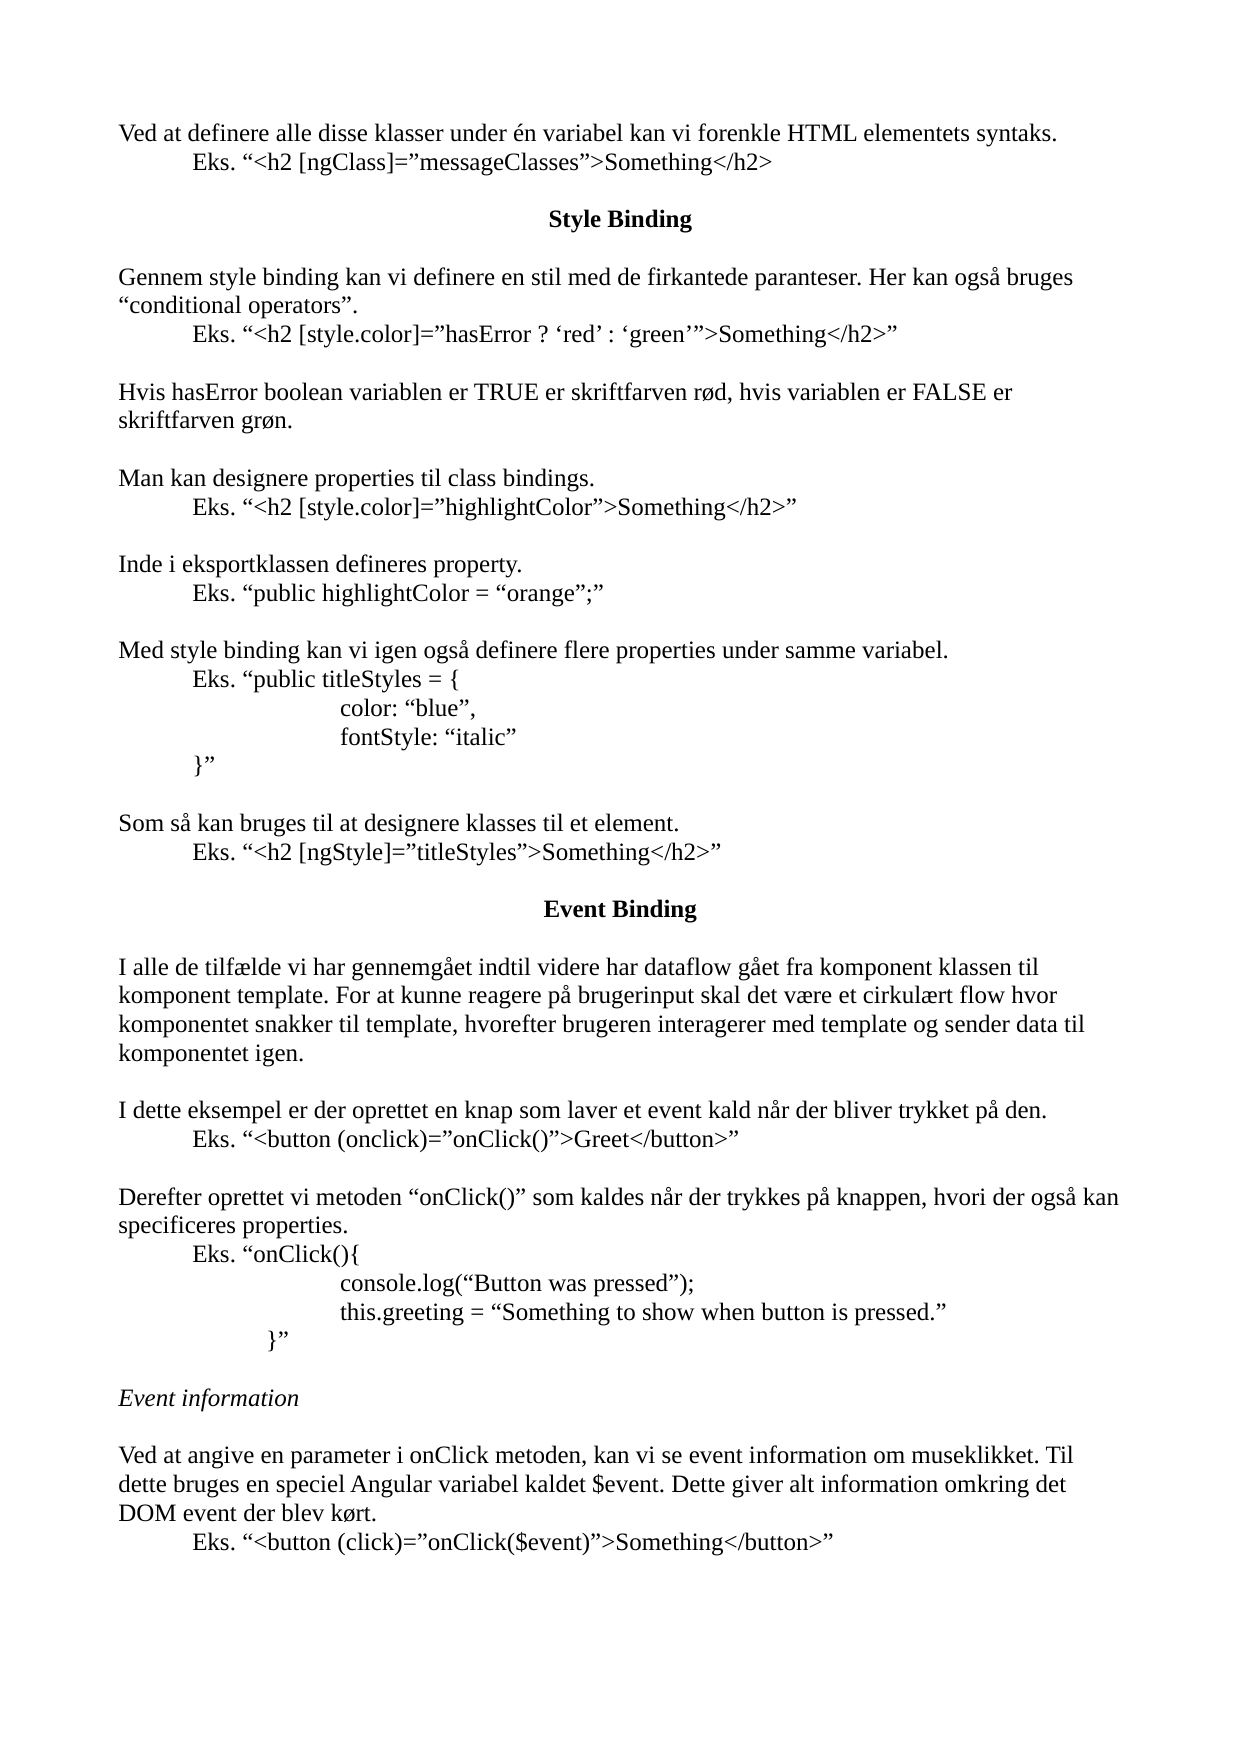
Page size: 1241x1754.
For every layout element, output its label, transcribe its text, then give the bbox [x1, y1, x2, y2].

text Event Binding [118, 894, 1122, 923]
text Med style binding kan vi igen også definere flere properties under samme variabel. [118, 636, 1122, 664]
text Derefter oprettet vi metoden “onClick()” som kaldes når der trykkes på knappen, hvori der også kan specificeres properties. [118, 1182, 1122, 1239]
text Som så kan bruges til at designere klasses til et element. [118, 808, 1122, 837]
text }” [118, 1326, 1122, 1354]
text Eks. “<button (onclick)=”onClick()”>Greet</button>” [118, 1124, 1122, 1153]
text fontStyle: “italic” [118, 722, 1122, 751]
text Gennem style binding kan vi definere en stil med de firkantede paranteser. Her kan også bruges “conditional operators”. [118, 262, 1122, 319]
text Eks. “<h2 [ngClass]=”messageClasses”>Something</h2> [118, 147, 1122, 176]
text this.greeting = “Something to show when button is pressed.” [118, 1297, 1122, 1326]
text }” [118, 751, 1122, 779]
text Style Binding [118, 204, 1122, 233]
text Event information [118, 1383, 1122, 1412]
text I alle de tilfælde vi har gennemgået indtil videre har dataflow gået fra komponent klassen til komponent template. For at kunne reagere på brugerinput skal det være et cirkulært flow hvor komponentet snakker til template, hvorefter brugeren interagerer med template og sender data til komponentet igen. [118, 952, 1122, 1067]
text I dette eksempel er der oprettet en knap som laver et event kald når der bliver trykket på den. [118, 1096, 1122, 1124]
text color: “blue”, [118, 693, 1122, 722]
text Ved at definere alle disse klasser under én variabel kan vi forenkle HTML elementets syntaks. [118, 118, 1122, 147]
text console.log(“Button was pressed”); [118, 1268, 1122, 1297]
text Eks. “public highlightColor = “orange”;” [118, 578, 1122, 607]
text Eks. “<button (click)=”onClick($event)”>Something</button>” [118, 1527, 1122, 1556]
text Eks. “public titleStyles = { [118, 664, 1122, 693]
text Hvis hasError boolean variablen er TRUE er skriftfarven rød, hvis variablen er FALSE er skriftfarven grøn. [118, 377, 1122, 434]
text Inde i eksportklassen defineres property. [118, 549, 1122, 578]
text Ved at angive en parameter i onClick metoden, kan vi se event information om museklikket. Til dette bruges en speciel Angular variabel kaldet $event. Dette giver alt information omkring det DOM event der blev kørt. [118, 1441, 1122, 1527]
text Eks. “<h2 [style.color]=”highlightColor”>Something</h2>” [118, 492, 1122, 521]
text Eks. “<h2 [ngStyle]=”titleStyles”>Something</h2>” [118, 837, 1122, 866]
text Man kan designere properties til class bindings. [118, 463, 1122, 492]
text Eks. “onClick(){ [118, 1239, 1122, 1268]
text Eks. “<h2 [style.color]=”hasError ? ‘red’ : ‘green’”>Something</h2>” [118, 319, 1122, 348]
